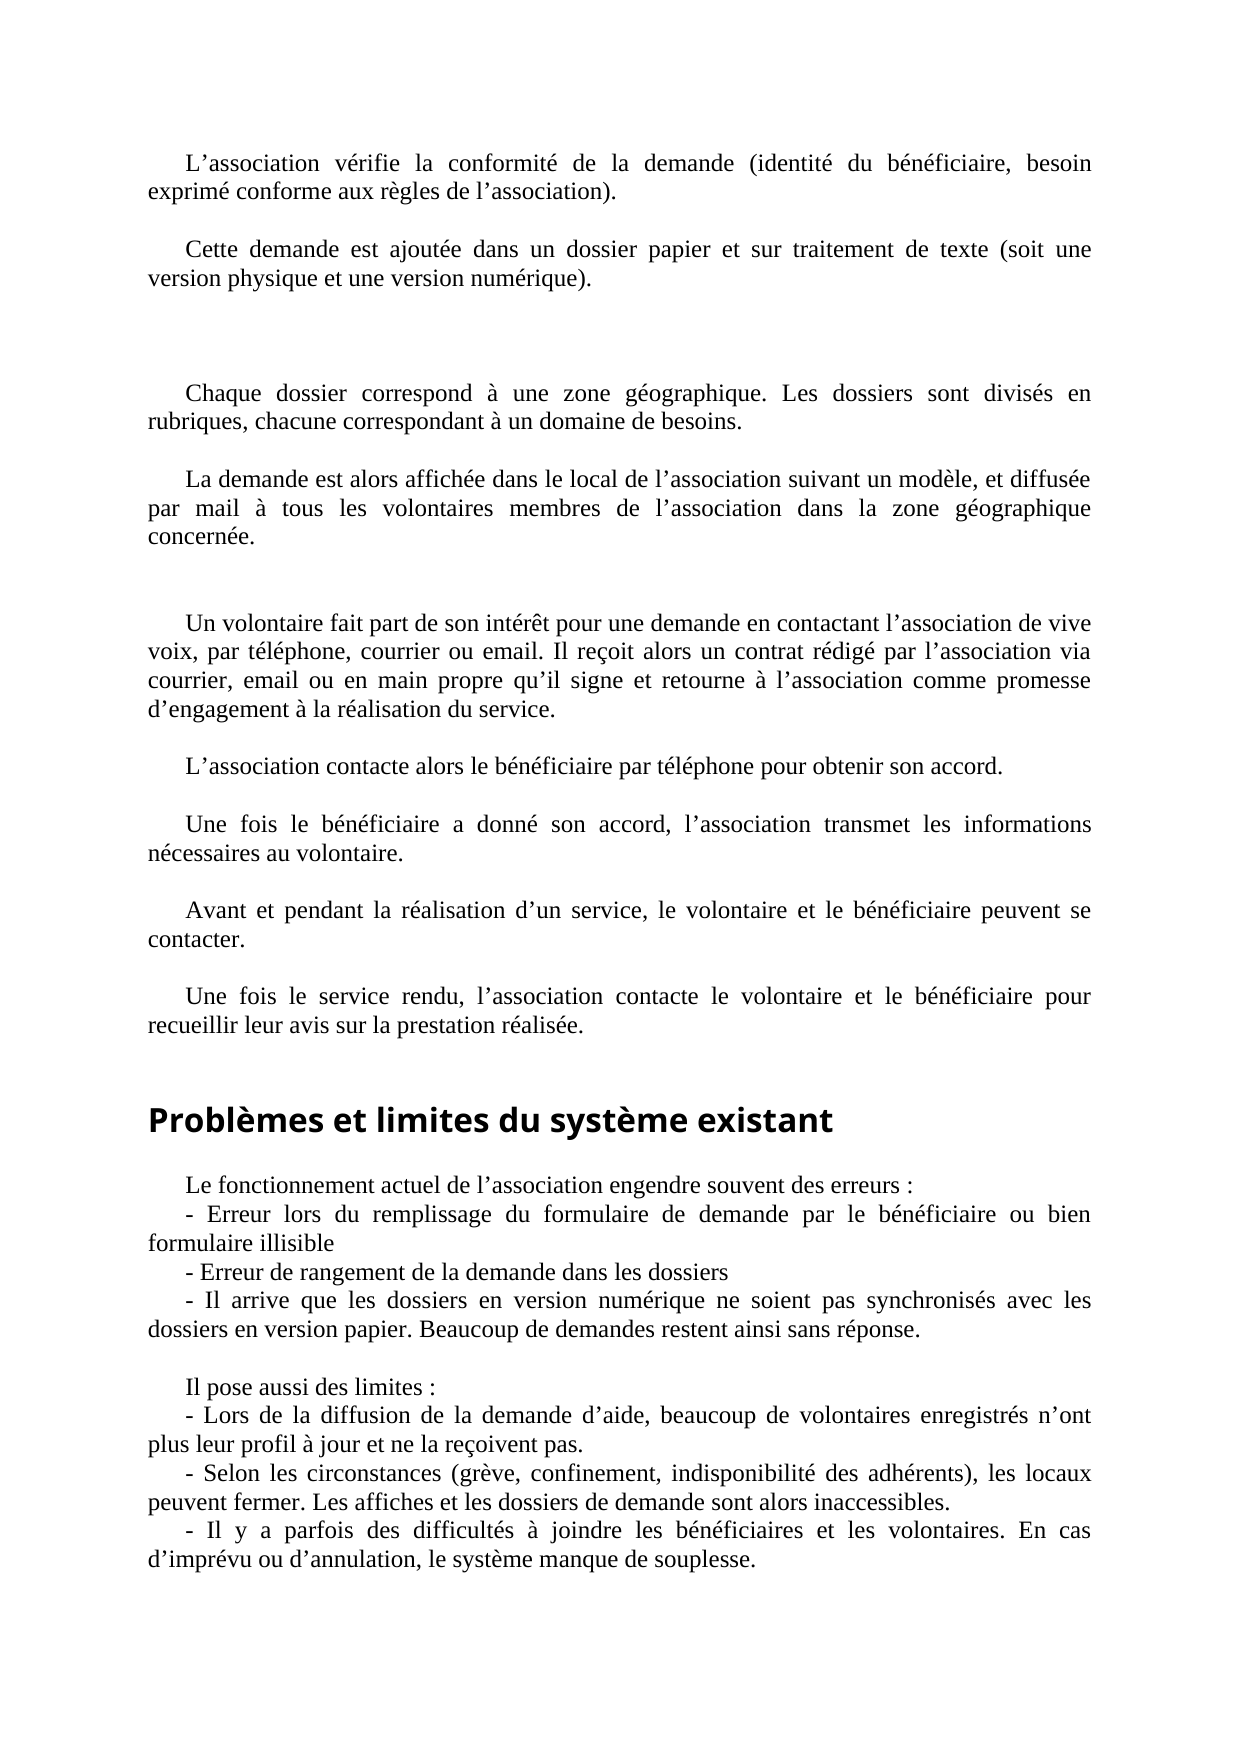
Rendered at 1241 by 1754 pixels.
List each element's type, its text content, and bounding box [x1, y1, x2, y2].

text Cette demande est ajoutée dans un dossier papier et sur traitement de texte (soit une version physique et une version numérique). [148, 234, 1092, 291]
text Chaque dossier correspond à une zone géographique. Les dossiers sont divisés en rubriques, chacune correspondant à un domaine de besoins. [148, 378, 1092, 435]
text - Il arrive que les dossiers en version numérique ne soient pas synchronisés avec les dossiers en version papier. Beaucoup de demandes restent ainsi sans réponse. [148, 1286, 1092, 1343]
text Avant et pendant la réalisation d’un service, le volontaire et le bénéficiaire peuvent se contacter. [148, 895, 1092, 953]
text - Il y a parfois des difficultés à joindre les bénéficiaires et les volontaires. En cas d’imprévu ou d’annulation, le système manque de souplesse. [148, 1516, 1092, 1573]
text L’association vérifie la conformité de la demande (identité du bénéficiaire, besoin exprimé conforme aux règles de l’association). [148, 148, 1092, 205]
text - Erreur de rangement de la demande dans les dossiers [148, 1257, 1092, 1286]
text Il pose aussi des limites : [148, 1372, 1092, 1401]
text L’association contacte alors le bénéficiaire par téléphone pour obtenir son accord. [148, 751, 1092, 780]
text Une fois le bénéficiaire a donné son accord, l’association transmet les informations nécessaires au volontaire. [148, 809, 1092, 866]
text Le fonctionnement actuel de l’association engendre souvent des erreurs : [148, 1171, 1092, 1199]
text La demande est alors affichée dans le local de l’association suivant un modèle, et diffusée par mail à tous les volontaires membres de l’association dans la zone géographique concernée. [148, 464, 1092, 550]
text Un volontaire fait part de son intérêt pour une demande en contactant l’association de vive voix, par téléphone, courrier ou email. Il reçoit alors un contrat rédigé par l’association via courrier, email ou en main propre qu’il signe et retourne à l’association comme promesse d’engagement à la réalisation du service. [148, 608, 1092, 723]
text - Lors de la diffusion de la demande d’aide, beaucoup de volontaires enregistrés n’ont plus leur profil à jour et ne la reçoivent pas. [148, 1401, 1092, 1458]
text Une fois le service rendu, l’association contacte le volontaire et le bénéficiaire pour recueillir leur avis sur la prestation réalisée. [148, 981, 1092, 1039]
text Problèmes et limites du système existant [148, 1096, 1092, 1142]
text - Erreur lors du remplissage du formulaire de demande par le bénéficiaire ou bien formulaire illisible [148, 1199, 1092, 1257]
text - Selon les circonstances (grève, confinement, indisponibilité des adhérents), les locaux peuvent fermer. Les affiches et les dossiers de demande sont alors inaccessibles. [148, 1458, 1092, 1516]
